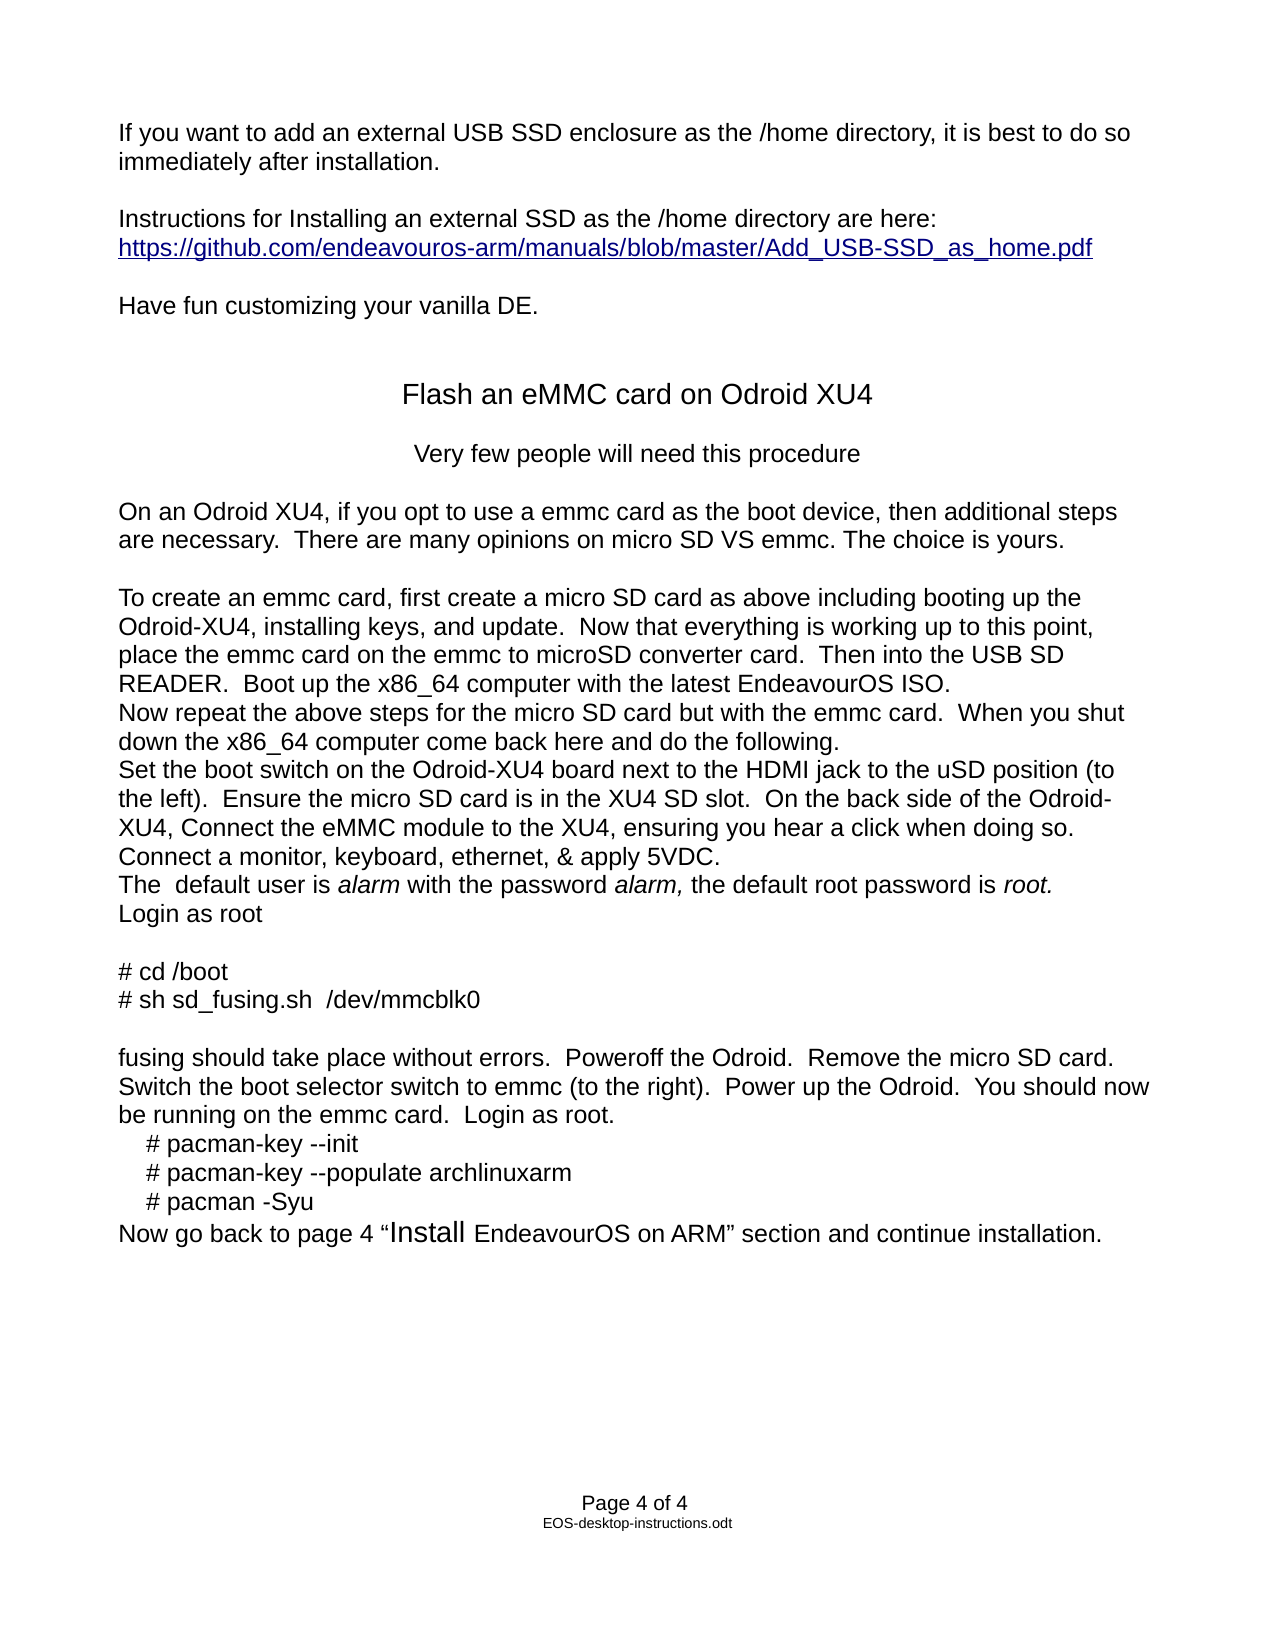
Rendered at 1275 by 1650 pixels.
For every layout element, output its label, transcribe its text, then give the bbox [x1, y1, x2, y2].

text # pacman-key --populate archlinuxarm [118, 1158, 1157, 1187]
text The default user is alarm with the password alarm, the default root password is root. [118, 870, 1157, 899]
text # cd /boot [118, 957, 1157, 985]
text https://github.com/endeavouros-arm/manuals/blob/master/Add_USB-SSD_as_home.pdf [118, 233, 1157, 262]
text # pacman-key --init [118, 1129, 1157, 1158]
text Set the boot switch on the Odroid-XU4 board next to the HDMI jack to the uSD position (to the left). Ensure the micro SD card is in the XU4 SD slot. On the back side of the Odroid-XU4, Connect the eMMC module to the XU4, ensuring you hear a click when doing so. Connect a monitor, keyboard, ethernet, & apply 5VDC. [118, 755, 1157, 870]
text Flash an eMMC card on Odroid XU4 [118, 377, 1157, 410]
text Instructions for Installing an external SSD as the /home directory are here: [118, 204, 1157, 233]
text On an Odroid XU4, if you opt to use a emmc card as the boot device, then additional steps are necessary. There are many opinions on micro SD VS emmc. The choice is yours. [118, 497, 1157, 554]
text Have fun customizing your vanilla DE. [118, 291, 1157, 319]
text Now repeat the above steps for the micro SD card but with the emmc card. When you shut down the x86_64 computer come back here and do the following. [118, 698, 1157, 755]
text Very few people will need this procedure [118, 439, 1157, 468]
text Login as root [118, 899, 1157, 928]
text # sh sd_fusing.sh /dev/mmcblk0 [118, 985, 1157, 1014]
text # pacman -Syu [118, 1187, 1157, 1215]
text Now go back to page 4 “Install EndeavourOS on ARM” section and continue installation. [118, 1215, 1157, 1249]
text If you want to add an external USB SSD enclosure as the /home directory, it is best to do so immediately after installation. [118, 118, 1157, 176]
text fusing should take place without errors. Poweroff the Odroid. Remove the micro SD card. Switch the boot selector switch to emmc (to the right). Power up the Odroid. You should now be running on the emmc card. Login as root. [118, 1043, 1157, 1129]
text To create an emmc card, first create a micro SD card as above including booting up the Odroid-XU4, installing keys, and update. Now that everything is working up to this point, place the emmc card on the emmc to microSD converter card. Then into the USB SD READER. Boot up the x86_64 computer with the latest EndeavourOS ISO. [118, 583, 1157, 698]
